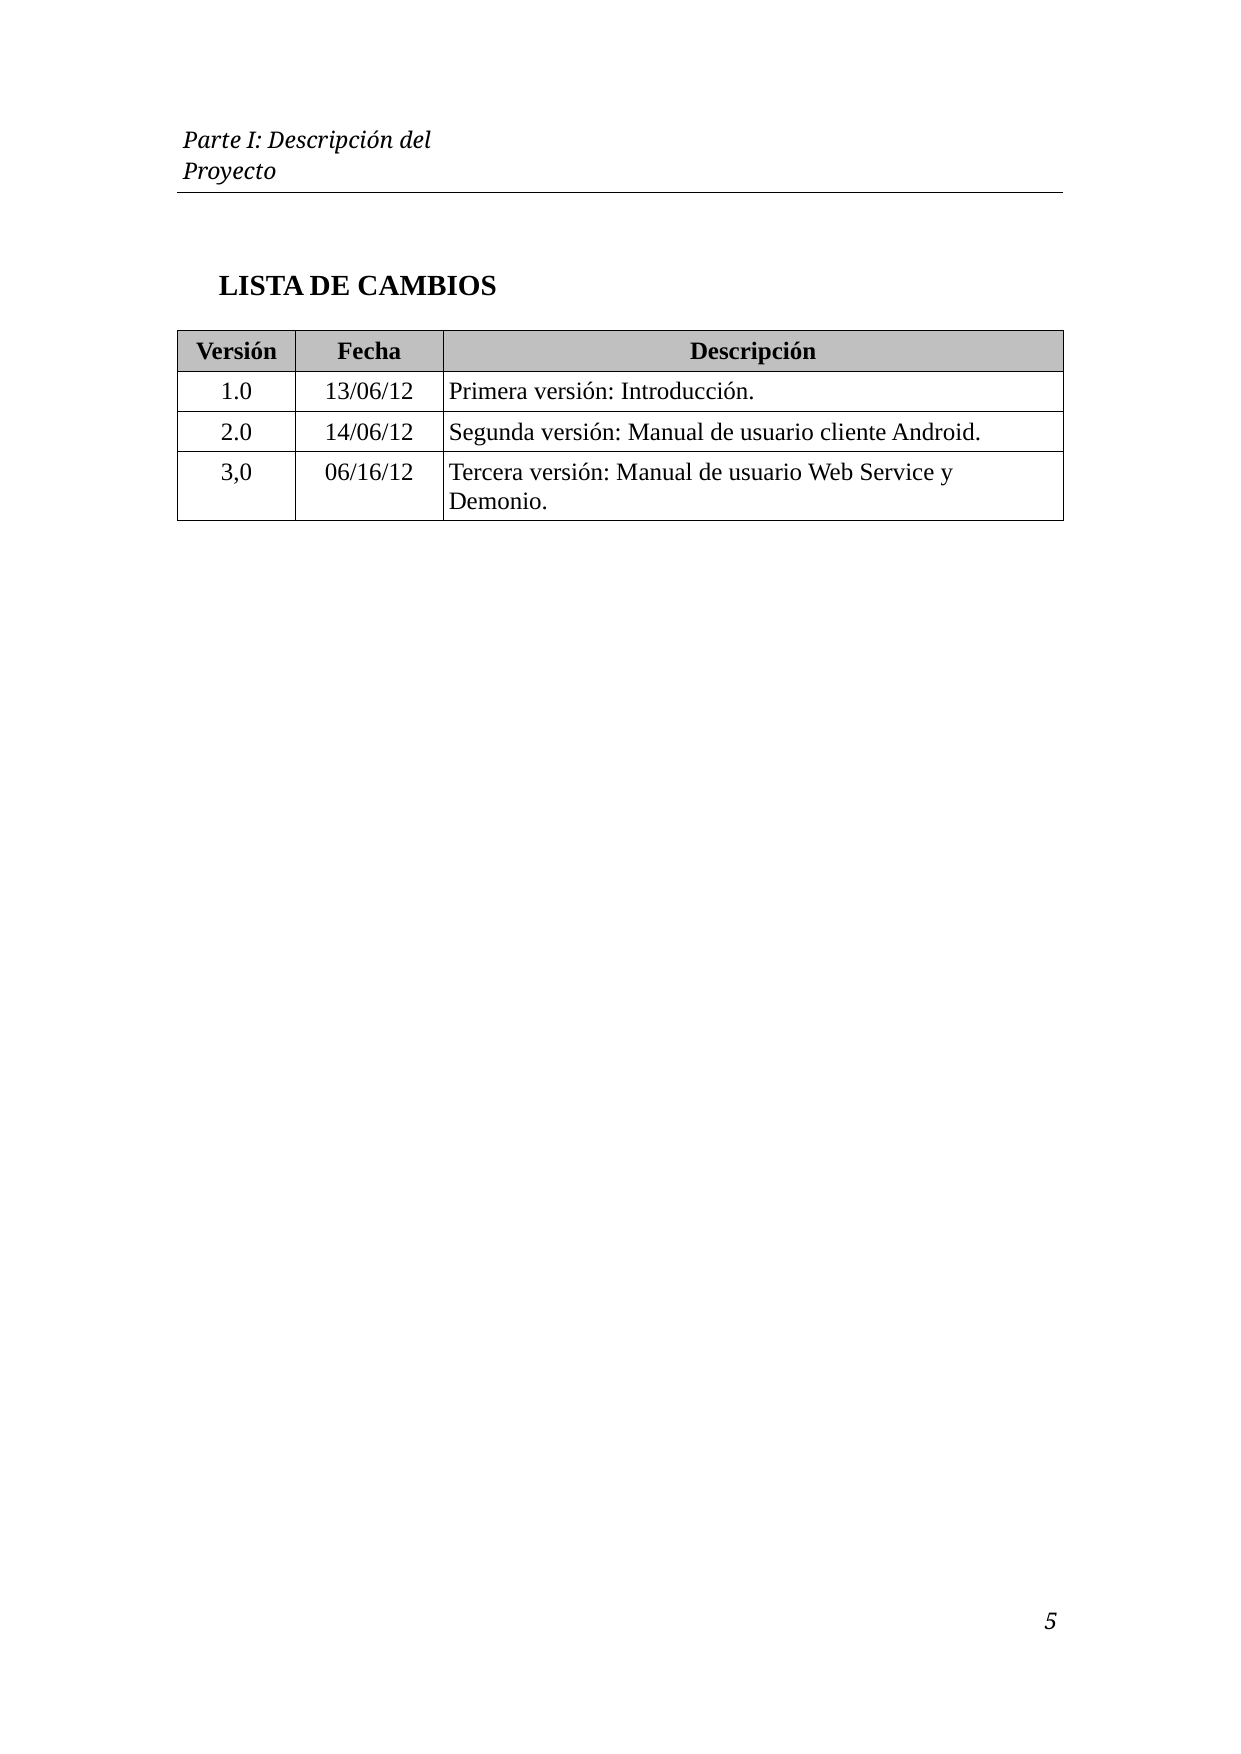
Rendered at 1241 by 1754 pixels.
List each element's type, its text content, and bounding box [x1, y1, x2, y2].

table_cell Primera versión: Introducción. [444, 372, 1063, 411]
table_cell 13/06/12 [296, 372, 443, 411]
table_cell 16/06/12 [296, 452, 443, 520]
table_cell 14/06/12 [296, 412, 443, 451]
table_cell Segunda versión: Manual de usuario cliente Android. [444, 412, 1063, 451]
table_cell 2.0 [178, 412, 295, 451]
table_header Fecha [296, 331, 443, 371]
table_cell 1.0 [178, 372, 295, 411]
table_header Descripción [444, 331, 1063, 371]
table_cell Tercera versión: Manual de usuario Web Service y Demonio. [444, 452, 1063, 520]
text Lista de cambios [218, 268, 1063, 302]
table_cell 3,0 [178, 452, 295, 520]
table_header Versión [178, 331, 295, 371]
